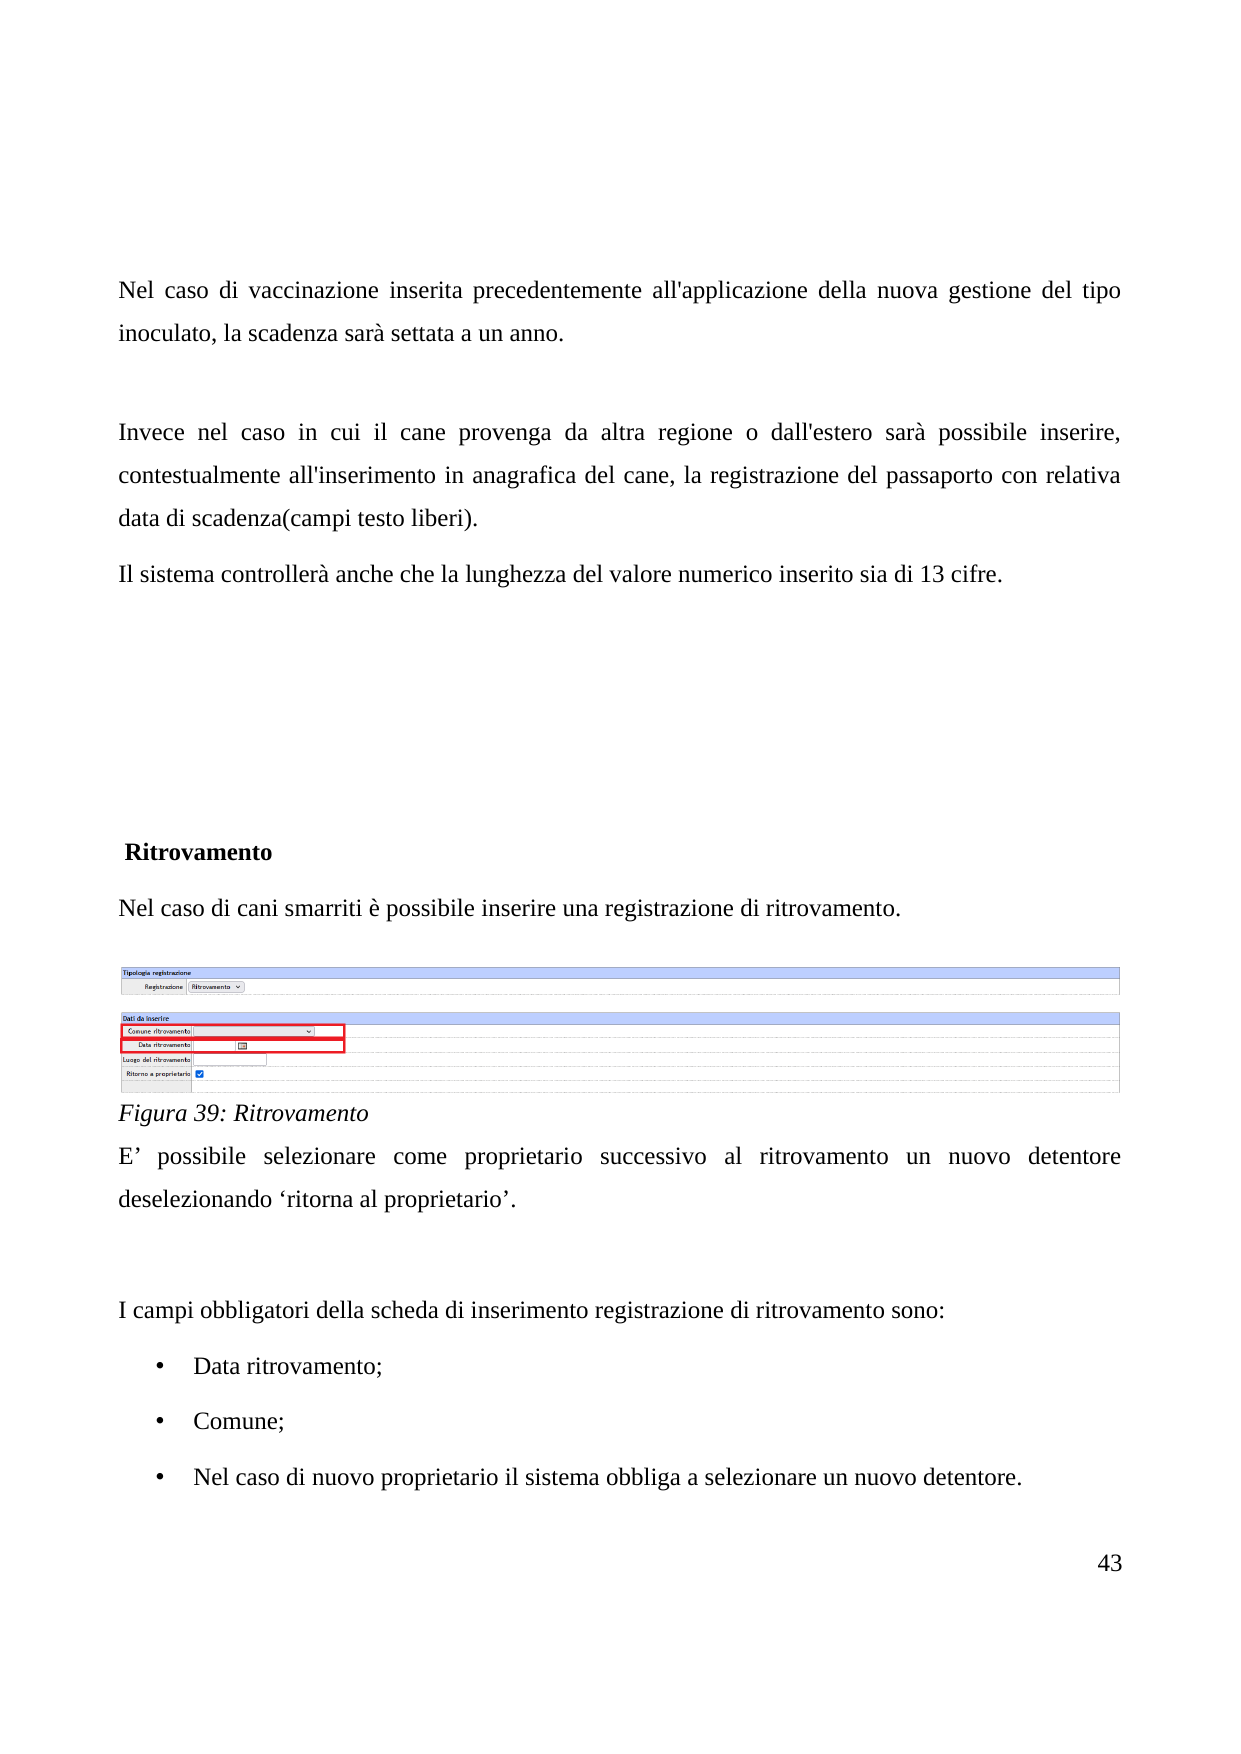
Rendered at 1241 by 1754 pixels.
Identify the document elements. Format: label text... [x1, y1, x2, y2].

text [118, 948, 1122, 960]
text Il sistema controllerà anche che la lunghezza del valore numerico inserito sia di 13 cifre. [118, 559, 1122, 588]
text Invece nel caso in cui il cane provenga da altra regione o dall'estero sarà possibile inserire, contestualmente all'inserimento in anagrafica del cane, la registrazione del passaporto con relativa data di scadenza(campi testo liberi). [118, 374, 1122, 532]
text Nel caso di cani smarriti è possibile inserire una registrazione di ritrovamento. [118, 893, 1122, 921]
list Comune; [156, 1406, 1122, 1435]
text Ritrovamento [118, 837, 1122, 866]
list Data ritrovamento; [156, 1351, 1122, 1379]
text Figura 39: Ritrovamento [118, 1098, 1122, 1126]
list Nel caso di nuovo proprietario il sistema obbliga a selezionare un nuovo detentore. [156, 1462, 1122, 1491]
text I campi obbligatori della scheda di inserimento registrazione di ritrovamento sono: [118, 1295, 1122, 1324]
text E’ possibile selezionare come proprietario successivo al ritrovamento un nuovo detentore deselezionando ‘ritorna al proprietario’. [118, 1126, 1122, 1213]
text Nel caso di vaccinazione inserita precedentemente all'applicazione della nuova gestione del tipo inoculato, la scadenza sarà settata a un anno. [118, 275, 1122, 347]
